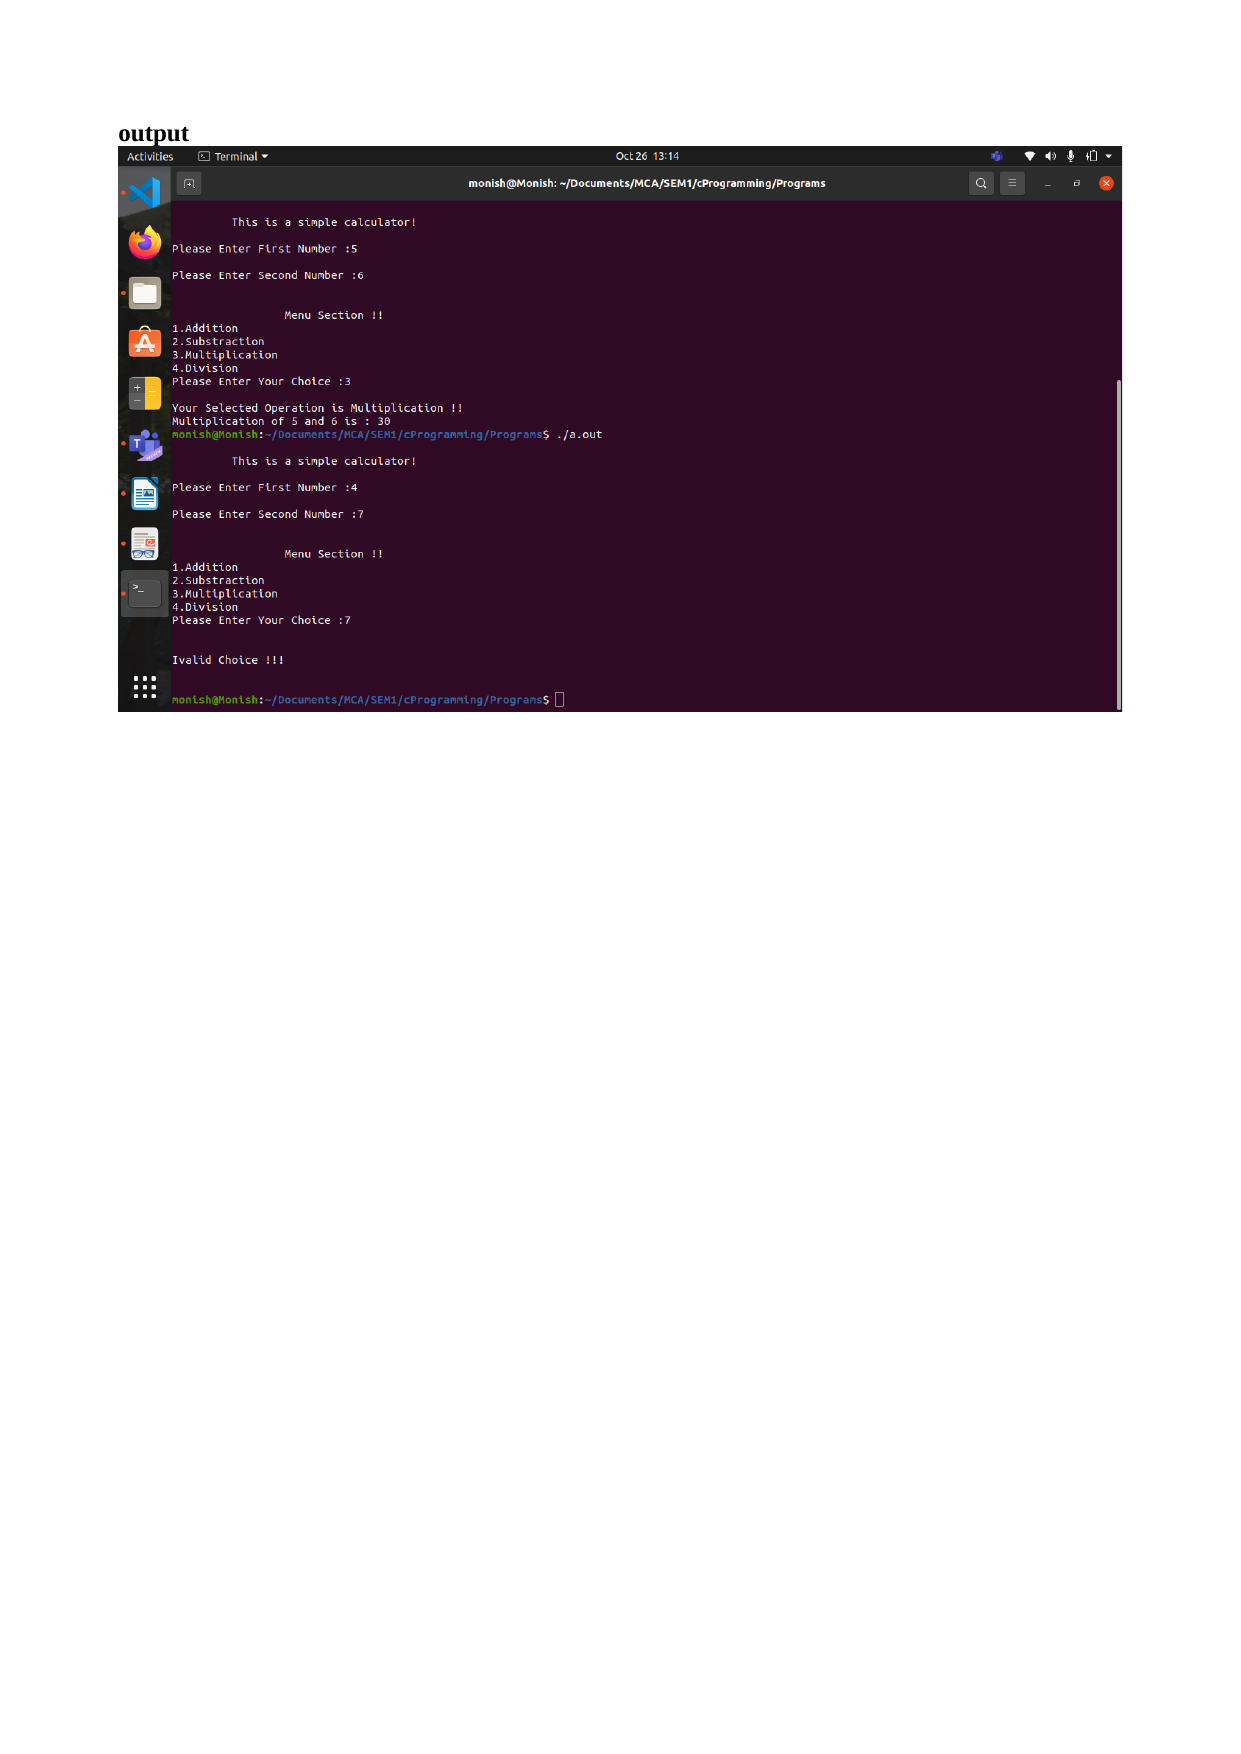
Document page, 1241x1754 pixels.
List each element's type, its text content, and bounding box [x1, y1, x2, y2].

text output [118, 118, 1122, 146]
picture [118, 146, 1123, 712]
